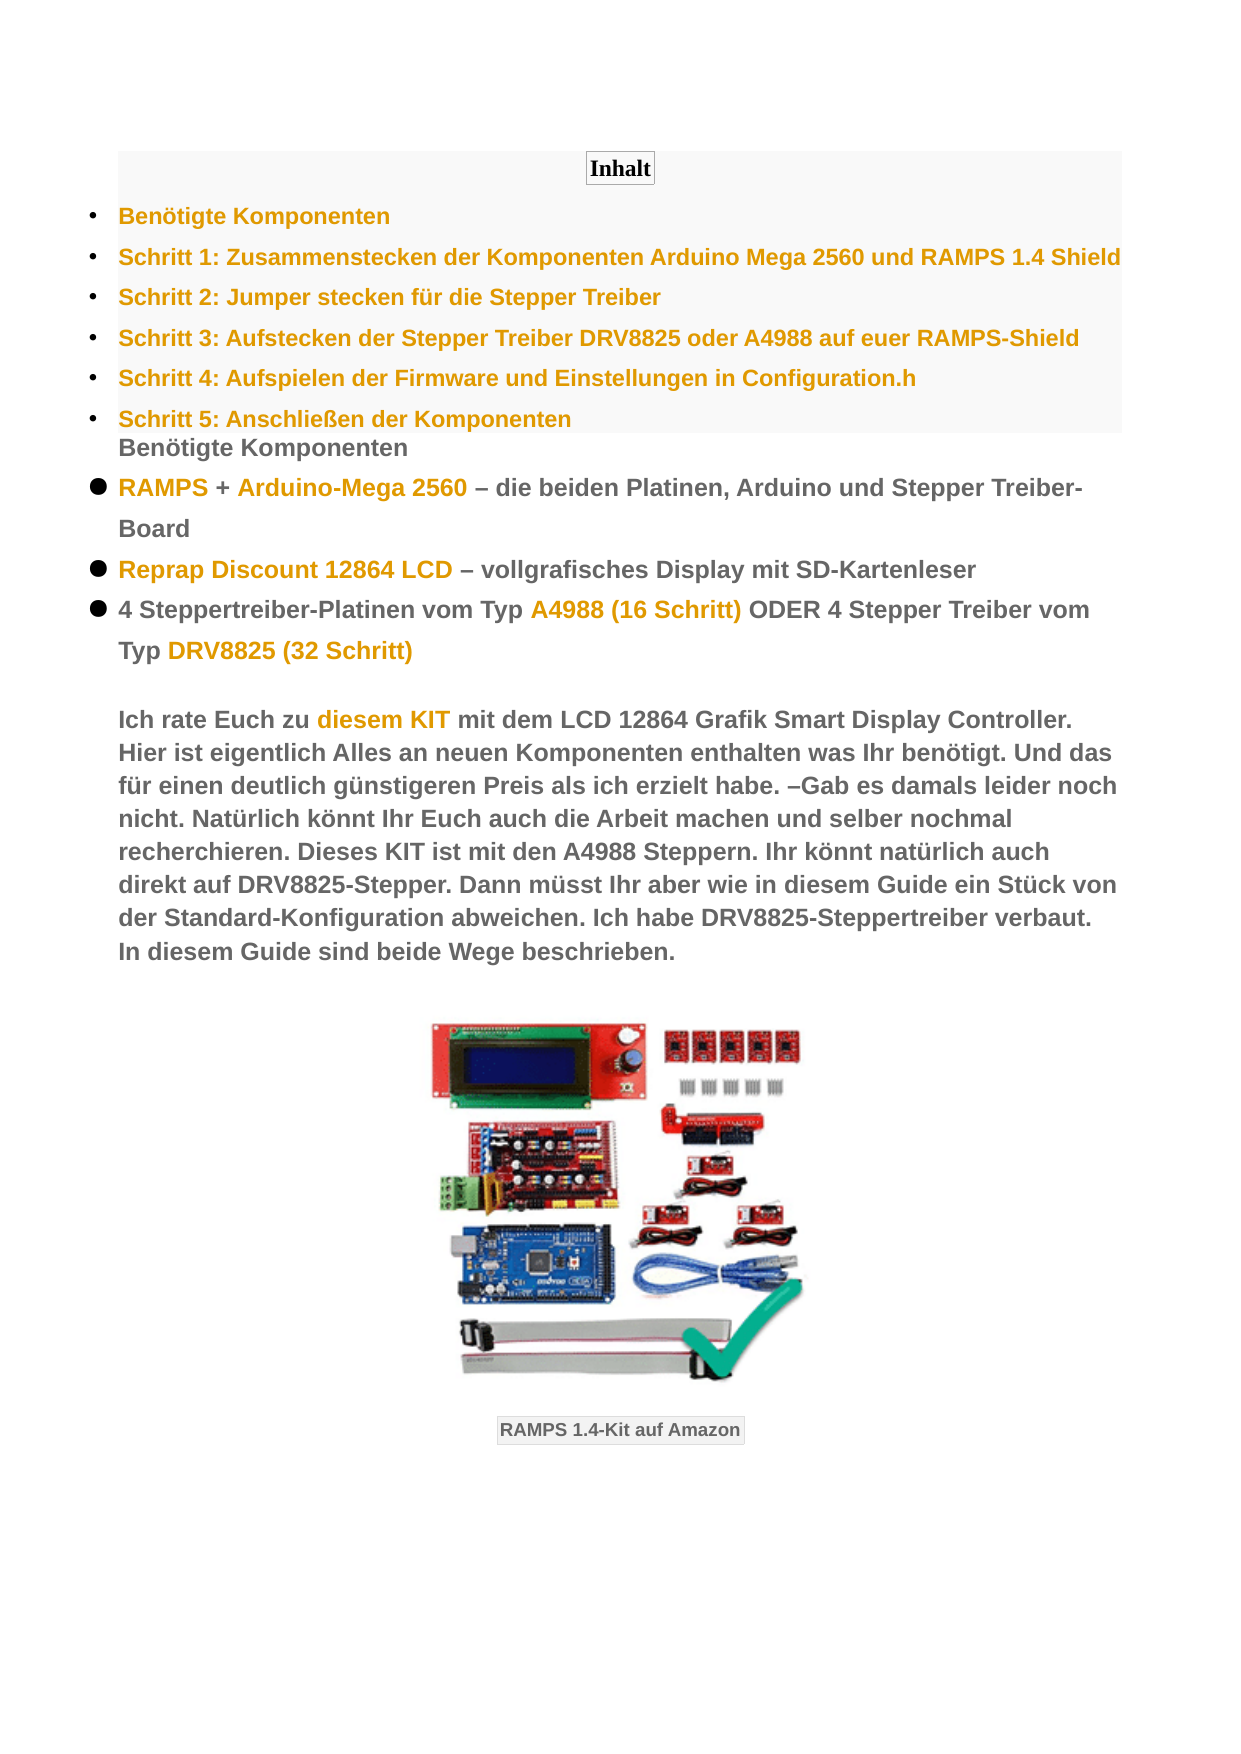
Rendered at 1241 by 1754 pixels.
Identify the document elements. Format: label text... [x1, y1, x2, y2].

list RAMPS + Arduino-Mega 2560 – die beiden Platinen, Arduino und Stepper Treiber-Board [118, 462, 1122, 543]
list Schritt 5: Anschließen der Komponenten [118, 392, 1122, 433]
text [118, 151, 586, 184]
list 4 Steppertreiber-Platinen vom Typ A4988 (16 Schritt) ODER 4 Stepper Treiber vom Typ DRV8825 (32 Schritt) [118, 583, 1122, 665]
text RAMPS 1.4-Kit auf Amazon [498, 1417, 744, 1444]
text Ich rate Euch zu diesem KIT mit dem LCD 12864 Grafik Smart Display Controller. Hier ist eigentlich Alles an neuen Komponenten enthalten was Ihr benötigt. Und das für einen deutlich günstigeren Preis als ich erzielt habe. –Gab es damals leider noch nicht. Natürlich könnt Ihr Euch auch die Arbeit machen und selber nochmal recherchieren. Dieses KIT ist mit den A4988 Steppern. Ihr könnt natürlich auch direkt auf DRV8825-Stepper. Dann müsst Ihr aber wie in diesem Guide ein Stück von der Standard-Konfiguration abweichen. Ich habe DRV8825-Steppertreiber verbaut. In diesem Guide sind beide Wege beschrieben. [118, 705, 1122, 965]
subtitle Benötigte Komponenten [118, 433, 1122, 462]
list Schritt 4: Aufspielen der Firmware und Einstellungen in Configuration.h [118, 352, 1122, 392]
list Schritt 2: Jumper stecken für die Stepper Treiber [118, 270, 1122, 311]
text [118, 1416, 497, 1444]
text [745, 1416, 1122, 1444]
text [655, 151, 1122, 184]
list Benötigte Komponenten [118, 189, 1122, 230]
list Reprap Discount 12864 LCD – vollgrafisches Display mit SD-Kartenleser [118, 543, 1122, 583]
list Schritt 3: Aufstecken der Stepper Treiber DRV8825 oder A4988 auf euer RAMPS-Shield [118, 311, 1122, 352]
list Schritt 1: Zusammenstecken der Komponenten Arduino Mega 2560 und RAMPS 1.4 Shield [118, 230, 1122, 270]
picture [414, 1002, 826, 1397]
text Inhalt [587, 152, 654, 184]
